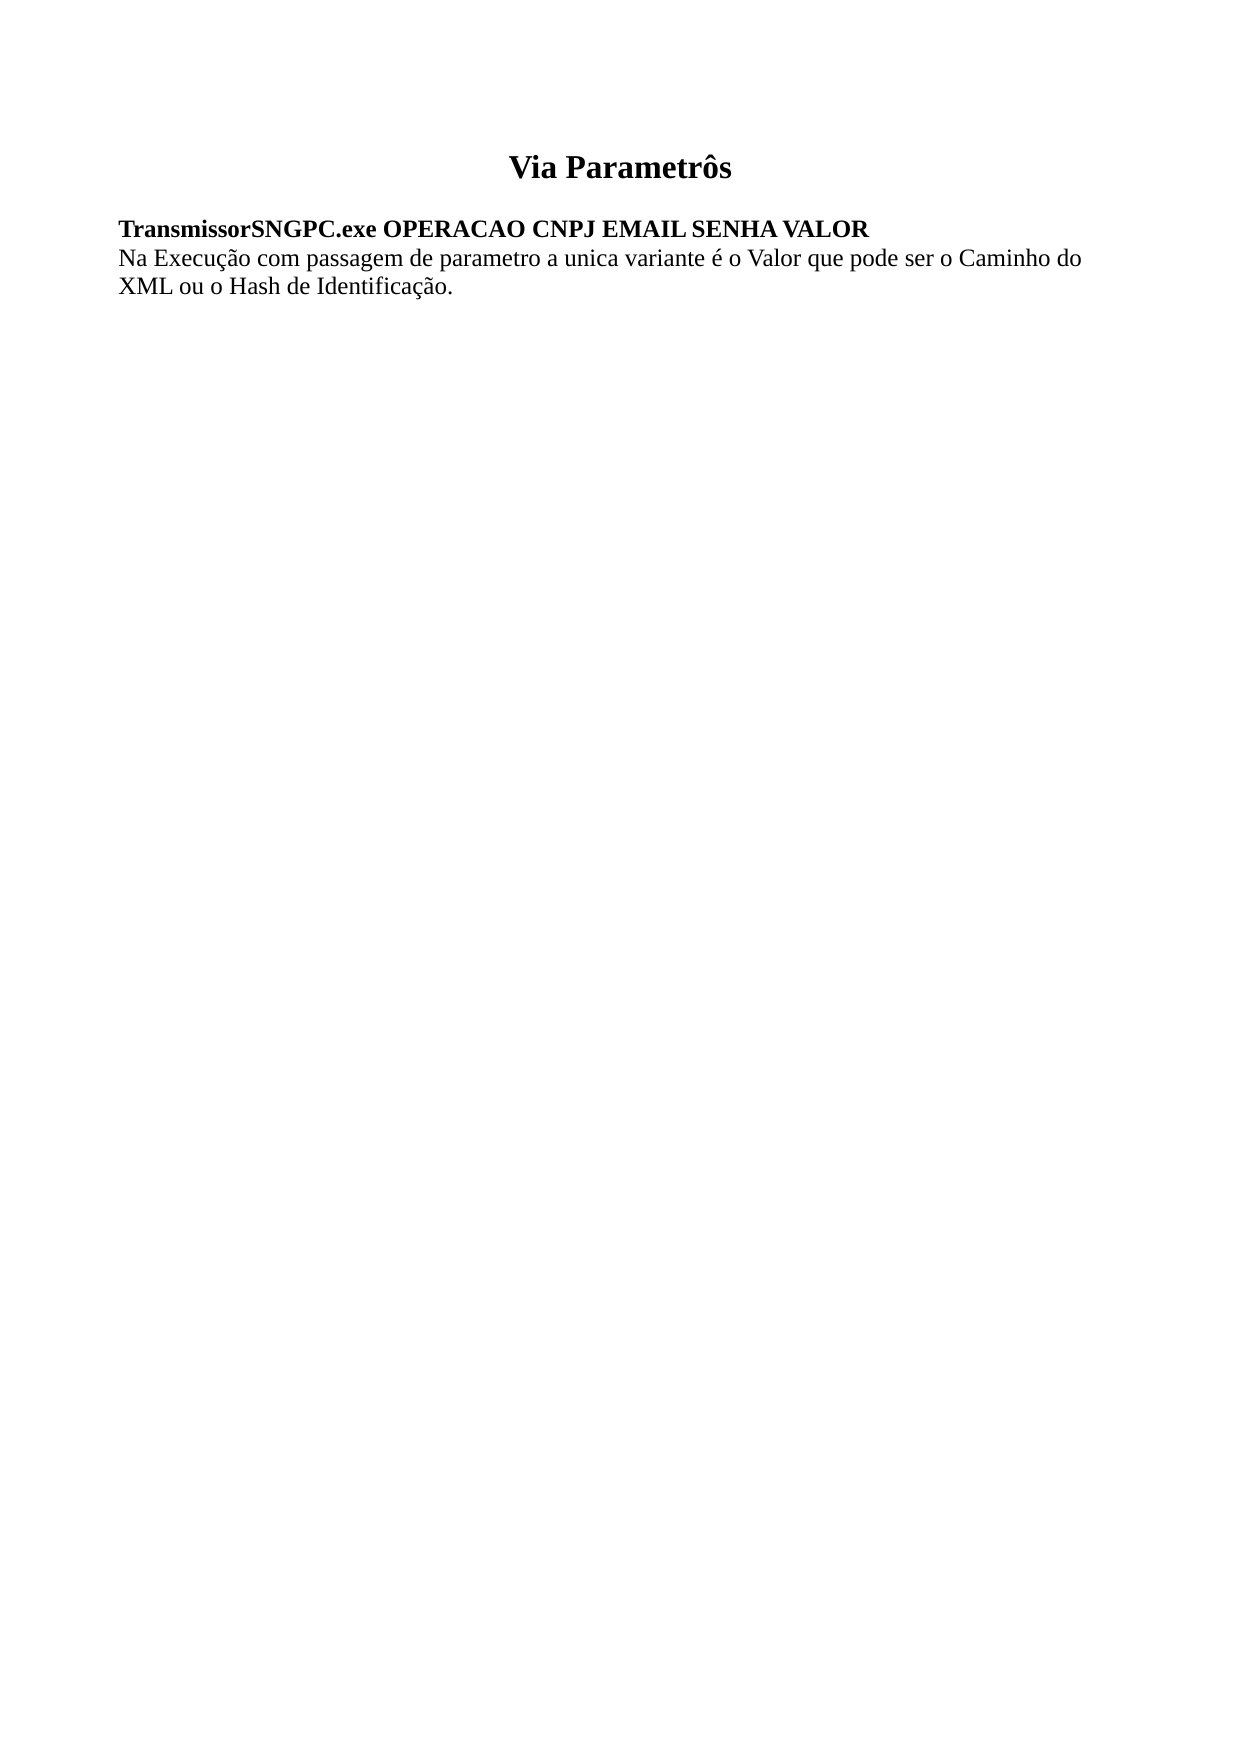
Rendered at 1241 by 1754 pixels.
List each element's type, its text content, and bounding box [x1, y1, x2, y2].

text Na Execução com passagem de parametro a unica variante é o Valor que pode ser o Caminho do XML ou o Hash de Identificação. [118, 243, 1122, 300]
text TransmissorSNGPC.exe OPERACAO CNPJ EMAIL SENHA VALOR [118, 214, 1122, 243]
text Via Parametrôs [118, 147, 1122, 185]
